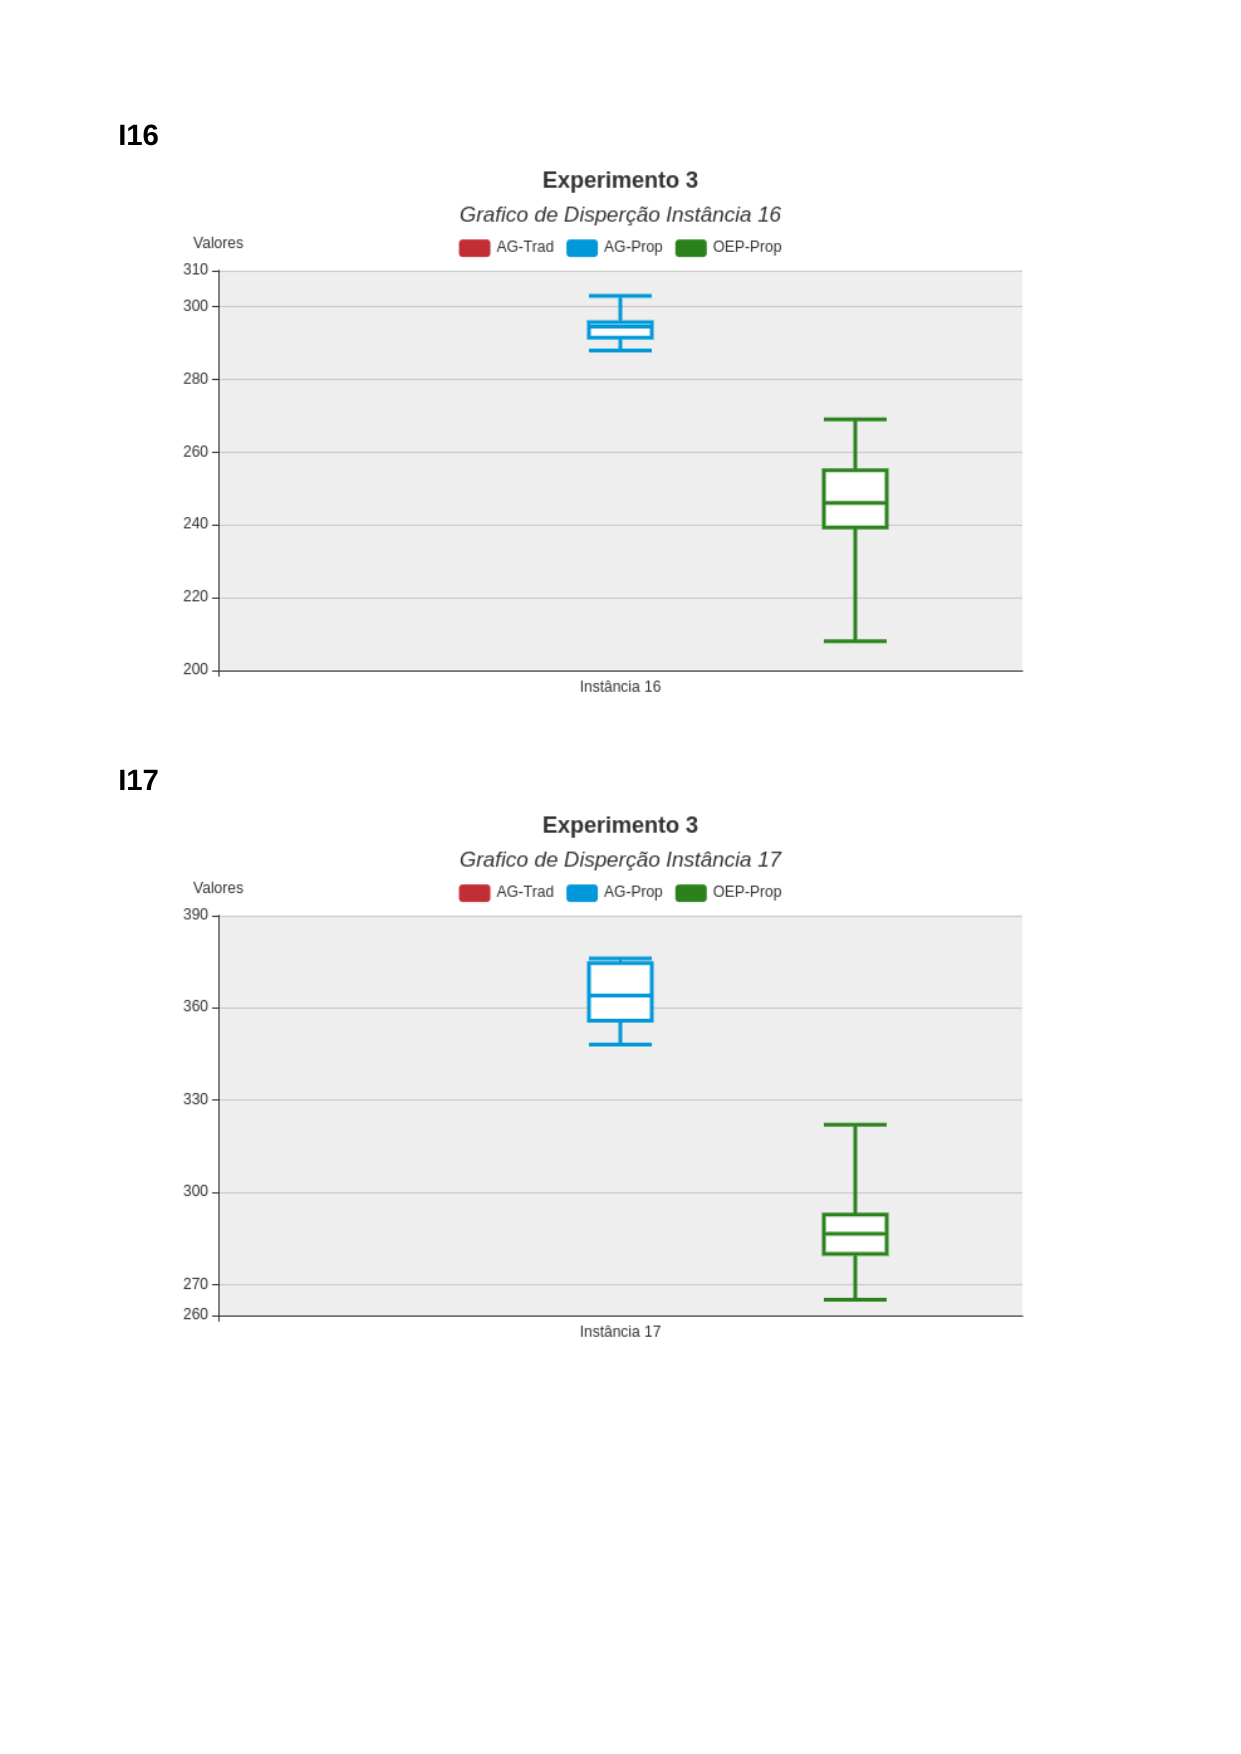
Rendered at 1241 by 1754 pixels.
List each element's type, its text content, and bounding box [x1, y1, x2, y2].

subtitle I17 [118, 763, 1122, 797]
subtitle I16 [118, 118, 1122, 152]
picture [118, 164, 1123, 697]
picture [118, 809, 1123, 1342]
